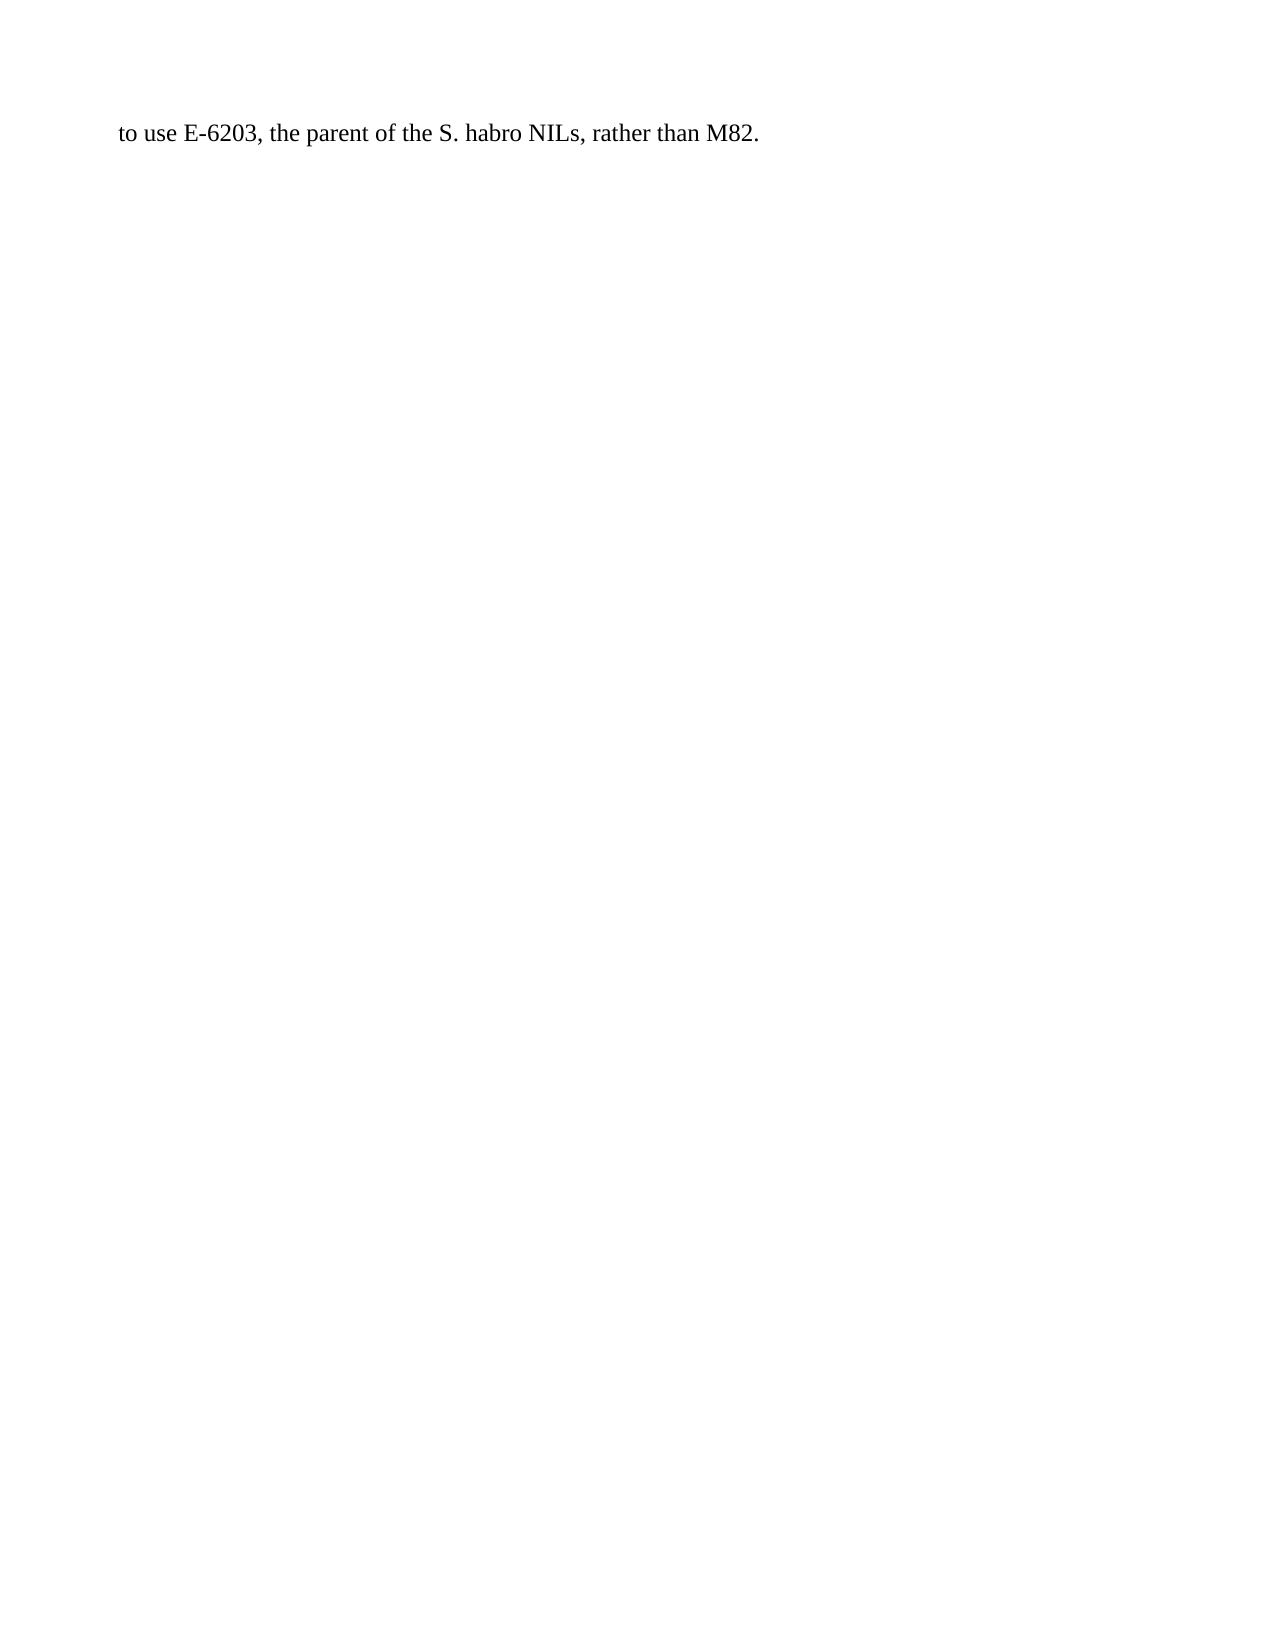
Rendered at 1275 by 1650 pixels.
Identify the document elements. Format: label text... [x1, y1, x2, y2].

text to use E-6203, the parent of the S. habro NILs, rather than M82. [118, 118, 1157, 147]
